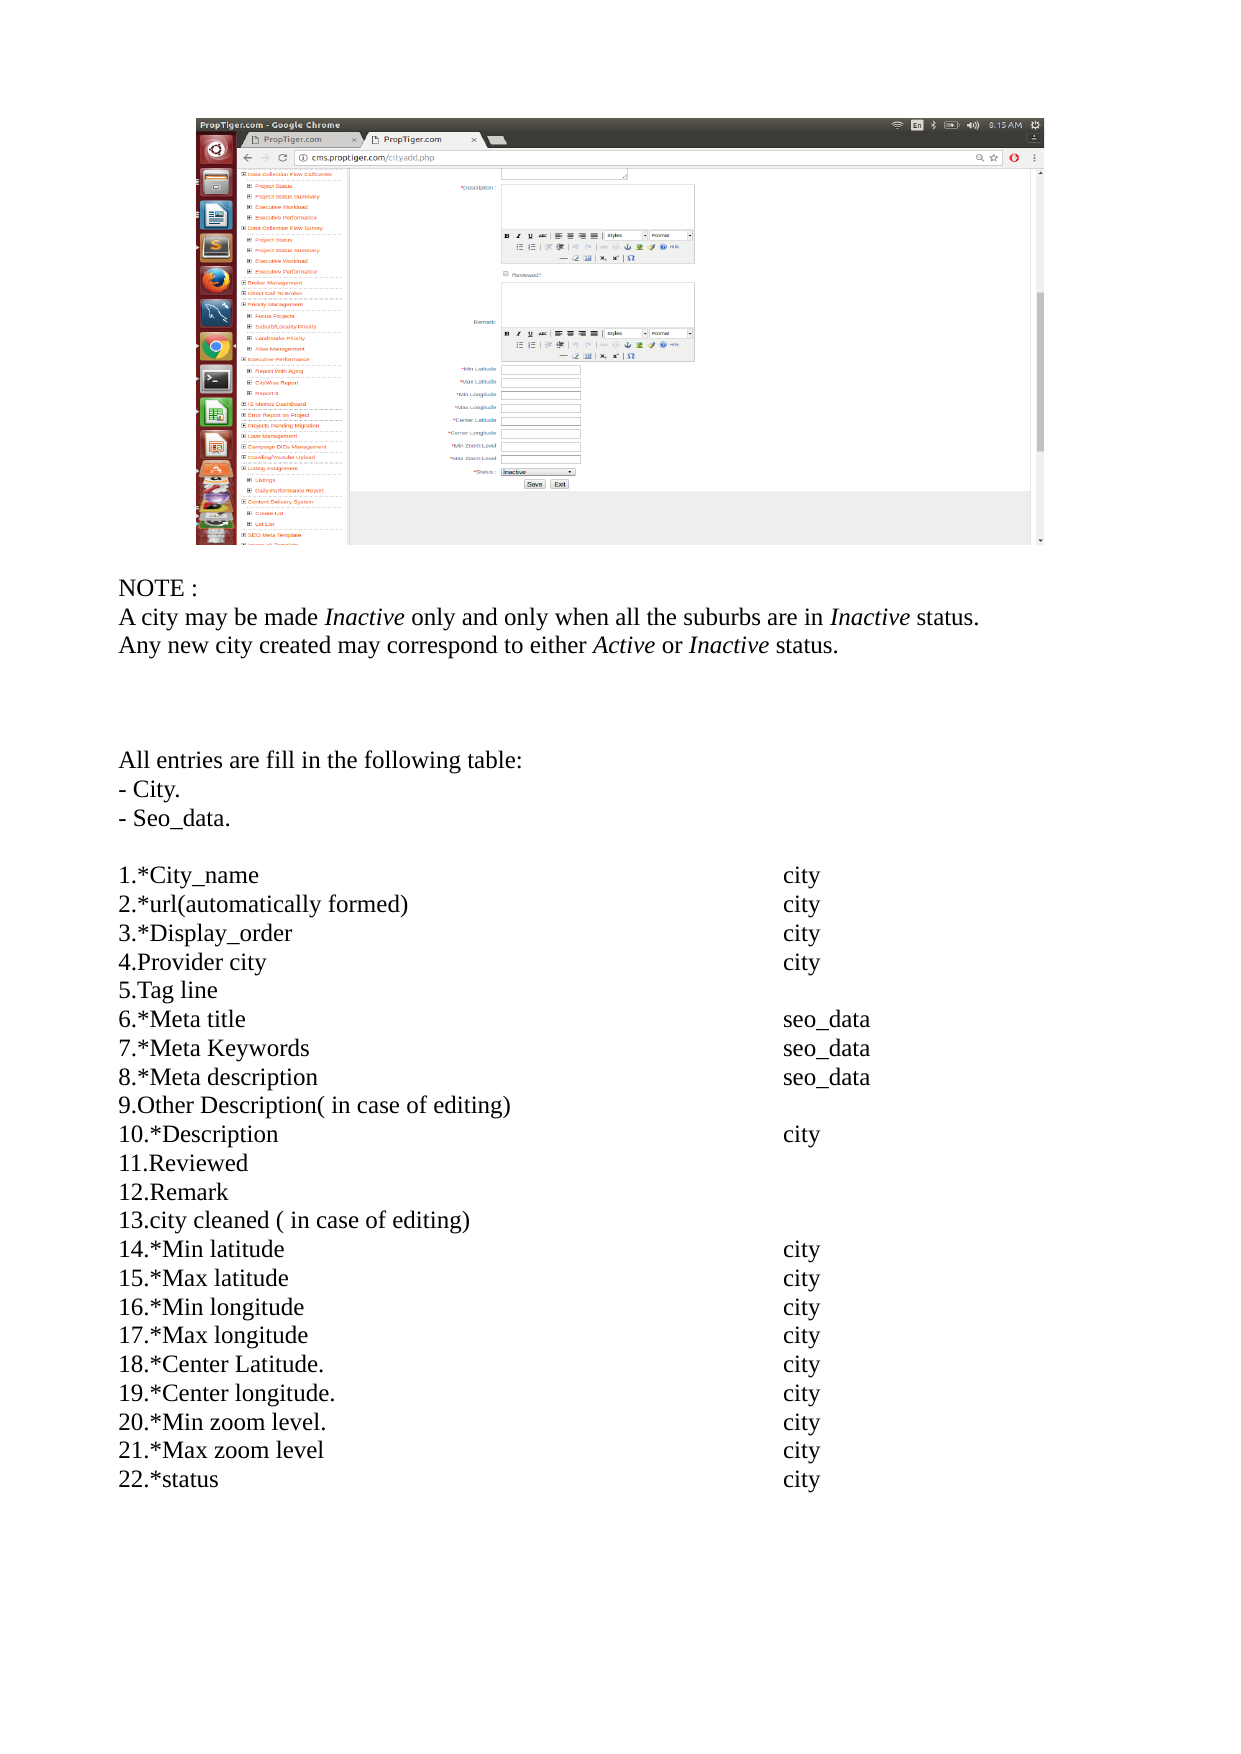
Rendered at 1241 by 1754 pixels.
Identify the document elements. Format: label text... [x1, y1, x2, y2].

text 20.*Min zoom level. city [118, 1407, 1122, 1436]
text - City. [118, 774, 1122, 803]
text 3.*Display_order city [118, 918, 1122, 947]
text All entries are fill in the following table: [118, 746, 1122, 774]
text NOTE : [118, 573, 1122, 602]
text 13.city cleaned ( in case of editing) [118, 1206, 1122, 1234]
text 5.Tag line [118, 976, 1122, 1004]
text 9.Other Description( in case of editing) [118, 1091, 1122, 1119]
text 8.*Meta description seo_data [118, 1062, 1122, 1091]
text 21.*Max zoom level city [118, 1436, 1122, 1464]
text 17.*Max longitude city [118, 1321, 1122, 1349]
text 7.*Meta Keywords seo_data [118, 1033, 1122, 1062]
text 15.*Max latitude city [118, 1263, 1122, 1292]
picture [196, 118, 1045, 545]
text 6.*Meta title seo_data [118, 1004, 1122, 1033]
text 1.*City_name city [118, 861, 1122, 889]
text 11.Reviewed [118, 1148, 1122, 1177]
text 12.Remark [118, 1177, 1122, 1206]
text 14.*Min latitude city [118, 1234, 1122, 1263]
text 19.*Center longitude. city [118, 1378, 1122, 1407]
text 10.*Description city [118, 1119, 1122, 1148]
text 22.*status city [118, 1464, 1122, 1493]
text A city may be made Inactive only and only when all the suburbs are in Inactive status. [118, 602, 1122, 631]
text 18.*Center Latitude. city [118, 1349, 1122, 1378]
text 4.Provider city city [118, 947, 1122, 976]
text - Seo_data. [118, 803, 1122, 832]
text Any new city created may correspond to either Active or Inactive status. [118, 631, 1122, 659]
text 2.*url(automatically formed) city [118, 889, 1122, 918]
text 16.*Min longitude city [118, 1292, 1122, 1321]
